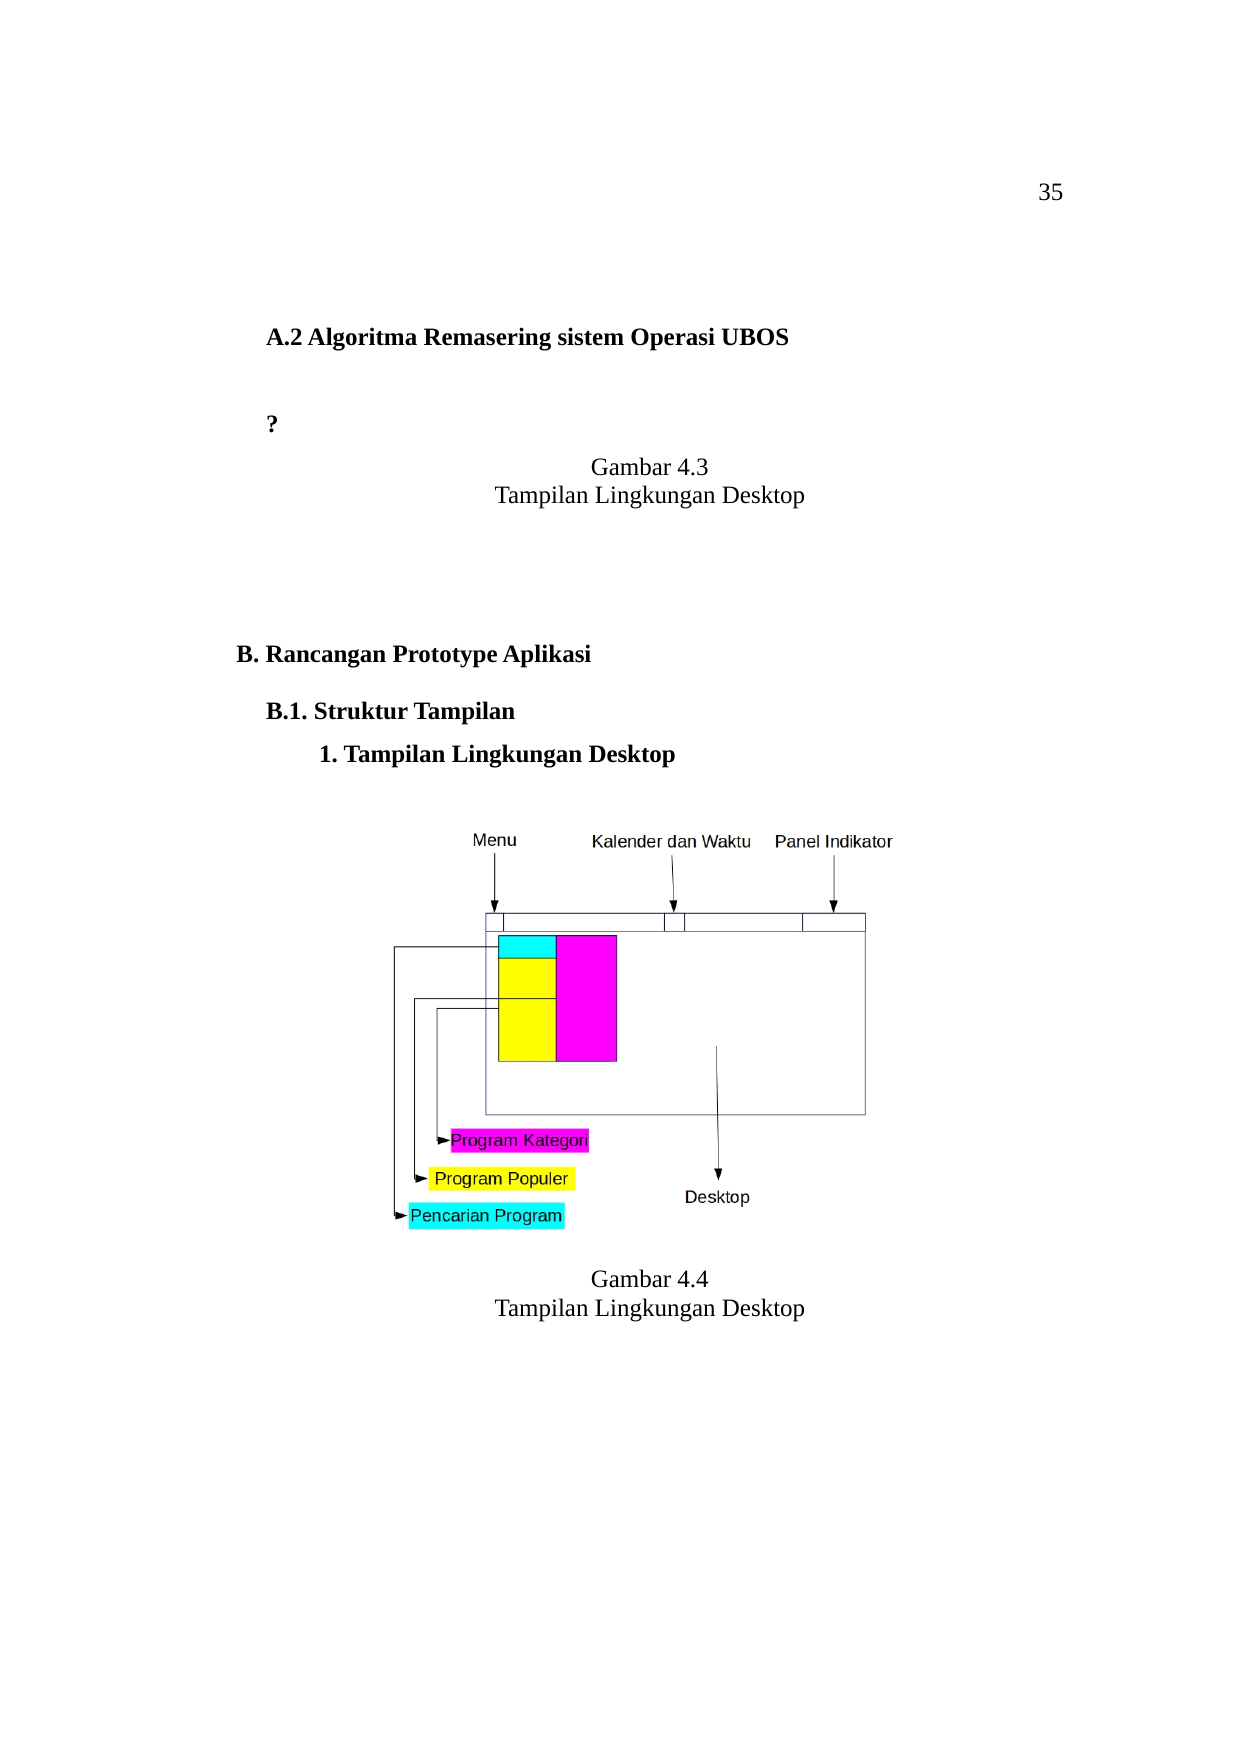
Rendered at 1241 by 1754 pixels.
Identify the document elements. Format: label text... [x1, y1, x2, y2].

text B.1. Struktur Tampilan [266, 696, 1063, 725]
text Tampilan Lingkungan Desktop [236, 1293, 1063, 1321]
text Gambar 4.4 [236, 1264, 1063, 1293]
text ? [266, 409, 1063, 437]
text 1. Tampilan Lingkungan Desktop [319, 739, 1063, 768]
text A.2 Algoritma Remasering sistem Operasi UBOS [266, 322, 1063, 351]
picture [353, 825, 943, 1236]
text Tampilan Lingkungan Desktop [236, 481, 1063, 509]
text B. Rancangan Prototype Aplikasi [236, 639, 1063, 667]
text Gambar 4.3 [236, 452, 1063, 481]
